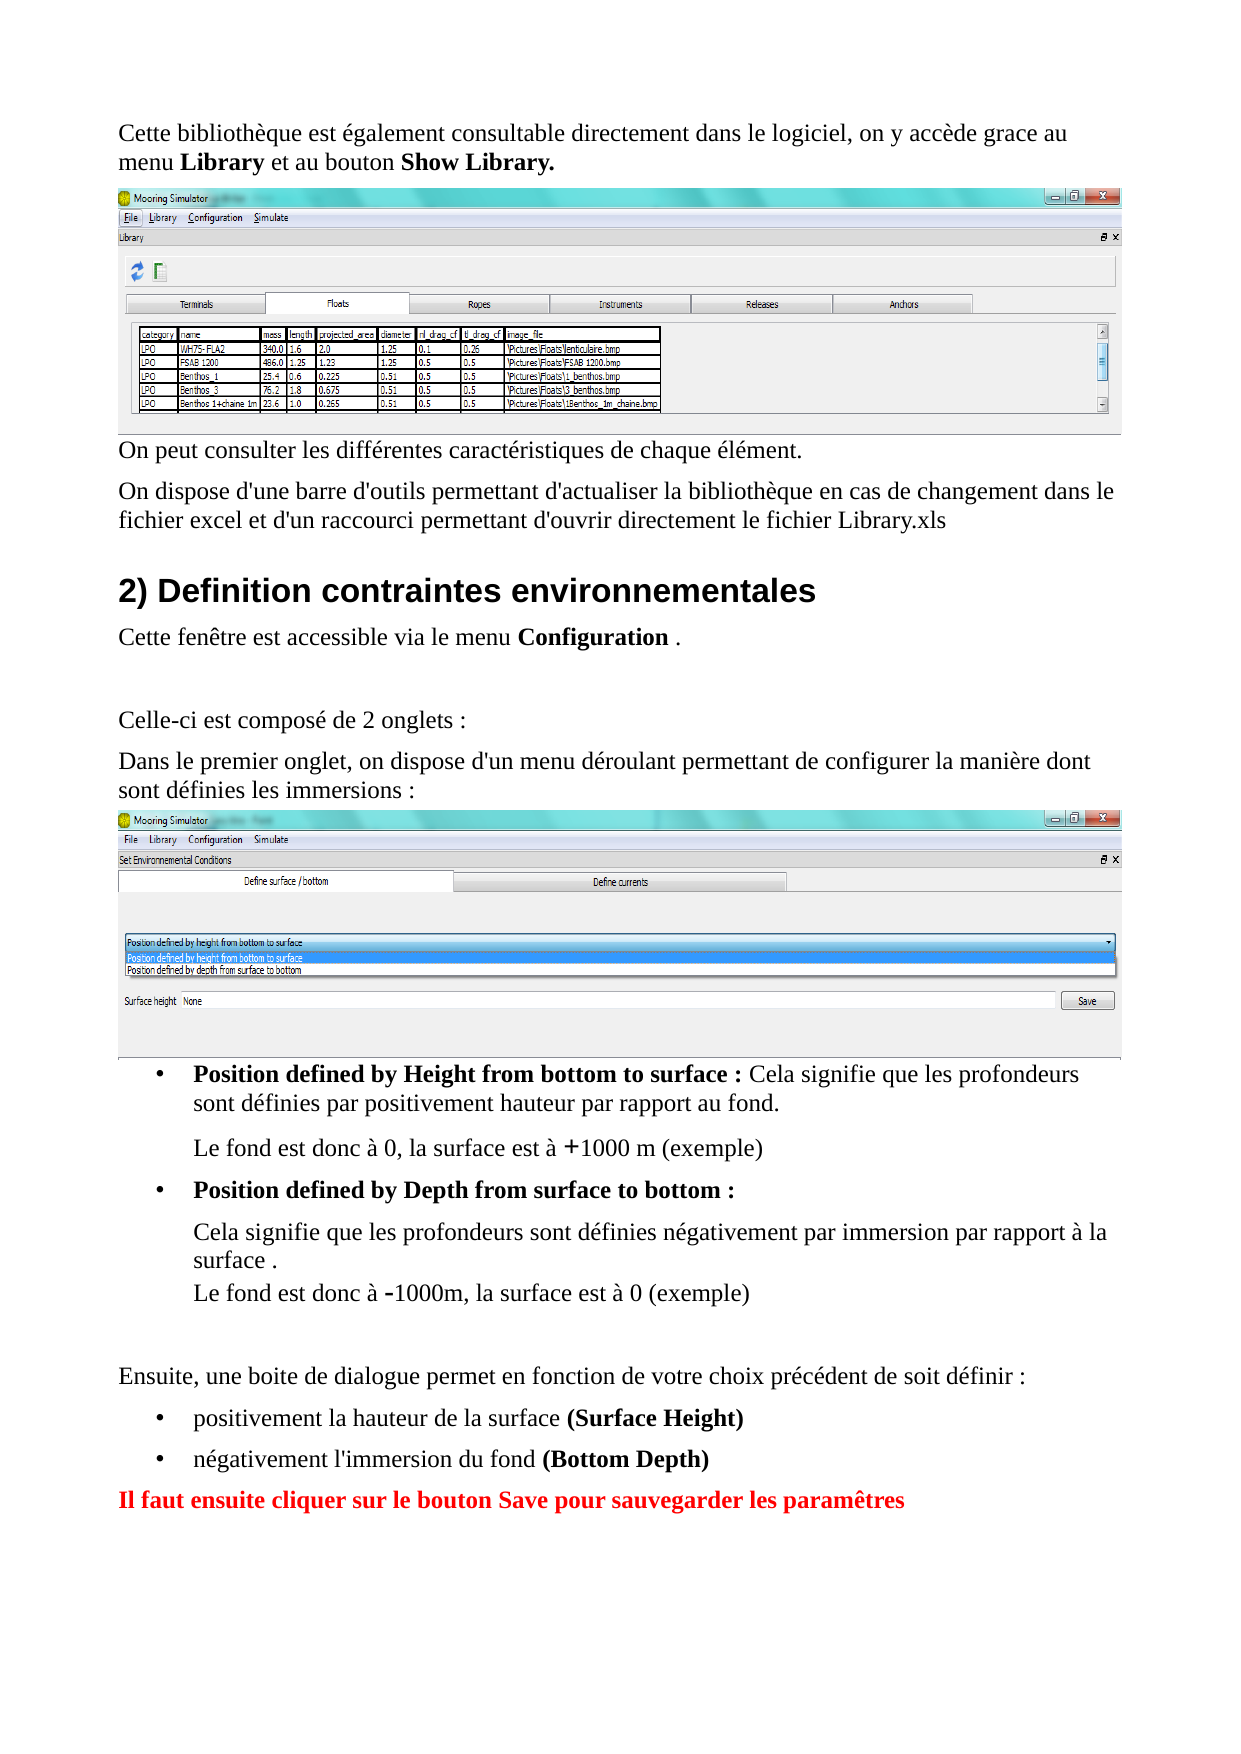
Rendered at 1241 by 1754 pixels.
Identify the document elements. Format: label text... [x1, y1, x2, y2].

text Dans le premier onglet, on dispose d'un menu déroulant permettant de configurer la manière dont sont définies les immersions : [118, 746, 1122, 803]
text Il faut ensuite cliquer sur le bouton Save pour sauvegarder les paramêtres [118, 1485, 1122, 1514]
text Cette fenêtre est accessible via le menu Configuration . [118, 622, 1122, 651]
subtitle 2) Definition contraintes environnementales [118, 571, 1122, 610]
text Cette bibliothèque est également consultable directement dans le logiciel, on y accède grace au menu Library et au bouton Show Library. [118, 118, 1122, 176]
list Position defined by Height from bottom to surface : Cela signifie que les profondeurs sont définies par positivement hauteur par rapport au fond. [156, 1060, 1122, 1117]
text On peut consulter les différentes caractéristiques de chaque élément. [118, 435, 1122, 463]
list Le fond est donc à 0, la surface est à +1000 m (exemple) [156, 1129, 1122, 1163]
list Cela signifie que les profondeurs sont définies négativement par immersion par rapport à la surface . [156, 1217, 1122, 1274]
list Position defined by Depth from surface to bottom : [156, 1175, 1122, 1204]
text Celle-ci est composé de 2 onglets : [118, 705, 1122, 733]
list Le fond est donc à -1000m, la surface est à 0 (exemple) [156, 1274, 1122, 1308]
text Ensuite, une boite de dialogue permet en fonction de votre choix précédent de soit définir : [118, 1361, 1122, 1390]
list négativement l'immersion du fond (Bottom Depth) [156, 1444, 1122, 1473]
text On dispose d'une barre d'outils permettant d'actualiser la bibliothèque en cas de changement dans le fichier excel et d'un raccourci permettant d'ouvrir directement le fichier Library.xls [118, 476, 1122, 533]
list positivement la hauteur de la surface (Surface Height) [156, 1403, 1122, 1431]
